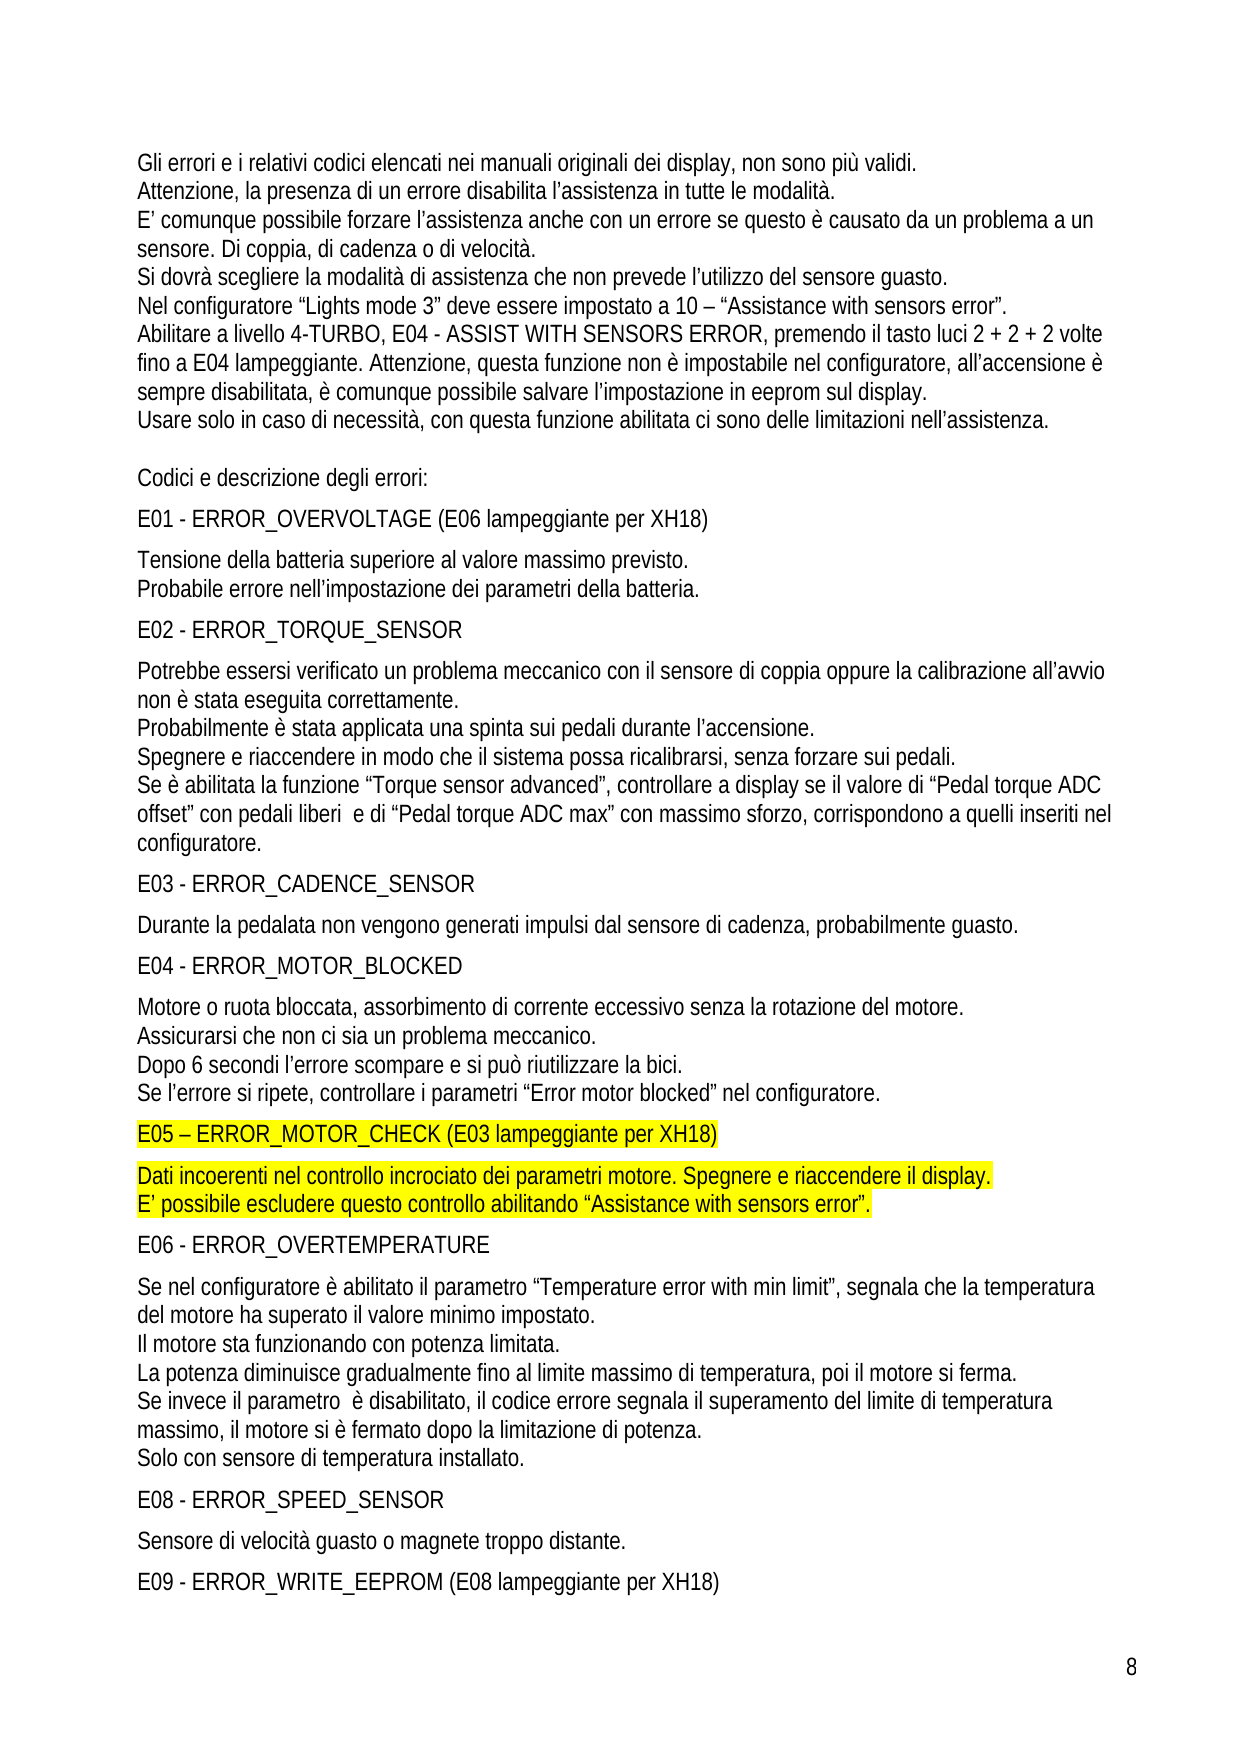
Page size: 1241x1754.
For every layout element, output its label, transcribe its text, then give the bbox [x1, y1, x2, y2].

text E06 - ERROR_OVERTEMPERATURE [137, 1230, 1125, 1259]
text E04 - ERROR_MOTOR_BLOCKED [137, 951, 1125, 980]
text Dati incoerenti nel controllo incrociato dei parametri motore. Spegnere e riaccendere il display. [137, 1161, 1125, 1189]
text Motore o ruota bloccata, assorbimento di corrente eccessivo senza la rotazione del motore. [137, 992, 1125, 1021]
text Se nel configuratore è abilitato il parametro “Temperature error with min limit”, segnala che la temperatura del motore ha superato il valore minimo impostato. [137, 1272, 1125, 1329]
text Se è abilitata la funzione “Torque sensor advanced”, controllare a display se il valore di “Pedal torque ADC offset” con pedali liberi e di “Pedal torque ADC max” con massimo sforzo, corrispondono a quelli inseriti nel configuratore. [137, 771, 1125, 856]
text Gli errori e i relativi codici elencati nei manuali originali dei display, non sono più validi. [137, 148, 1125, 176]
text Potrebbe essersi verificato un problema meccanico con il sensore di coppia oppure la calibrazione all’avvio non è stata eseguita correttamente. [137, 656, 1125, 713]
text E05 – ERROR_MOTOR_CHECK (E03 lampeggiante per XH18) [137, 1119, 1125, 1148]
text E08 - ERROR_SPEED_SENSOR [137, 1484, 1125, 1513]
text Dopo 6 secondi l’errore scompare e si può riutilizzare la bici. [137, 1050, 1125, 1078]
text Solo con sensore di temperatura installato. [137, 1443, 1125, 1472]
text E’ possibile escludere questo controllo abilitando “Assistance with sensors error”. [137, 1189, 1125, 1218]
text Attenzione, la presenza di un errore disabilita l’assistenza in tutte le modalità. [137, 176, 1125, 205]
text Nel configuratore “Lights mode 3” deve essere impostato a 10 – “Assistance with sensors error”. [137, 291, 1125, 319]
text Se invece il parametro è disabilitato, il codice errore segnala il superamento del limite di temperatura massimo, il motore si è fermato dopo la limitazione di potenza. [137, 1386, 1125, 1443]
text Se l’errore si ripete, controllare i parametri “Error motor blocked” nel configuratore. [137, 1078, 1125, 1107]
text E01 - ERROR_OVERVOLTAGE (E06 lampeggiante per XH18) [137, 504, 1125, 532]
text E03 - ERROR_CADENCE_SENSOR [137, 869, 1125, 898]
text Durante la pedalata non vengono generati impulsi dal sensore di cadenza, probabilmente guasto. [137, 910, 1125, 939]
text Spegnere e riaccendere in modo che il sistema possa ricalibrarsi, senza forzare sui pedali. [137, 742, 1125, 771]
text Probabilmente è stata applicata una spinta sui pedali durante l’accensione. [137, 713, 1125, 742]
text Codici e descrizione degli errori: [137, 463, 1125, 491]
text Si dovrà scegliere la modalità di assistenza che non prevede l’utilizzo del sensore guasto. [137, 262, 1125, 291]
text E02 - ERROR_TORQUE_SENSOR [137, 615, 1125, 643]
text Assicurarsi che non ci sia un problema meccanico. [137, 1021, 1125, 1050]
text E’ comunque possibile forzare l’assistenza anche con un errore se questo è causato da un problema a un sensore. Di coppia, di cadenza o di velocità. [137, 205, 1125, 262]
text E09 - ERROR_WRITE_EEPROM (E08 lampeggiante per XH18) [137, 1567, 1125, 1596]
text Abilitare a livello 4-TURBO, E04 - ASSIST WITH SENSORS ERROR, premendo il tasto luci 2 + 2 + 2 volte fino a E04 lampeggiante. Attenzione, questa funzione non è impostabile nel configuratore, all’accensione è sempre disabilitata, è comunque possibile salvare l’impostazione in eeprom sul display. [137, 319, 1125, 405]
text Tensione della batteria superiore al valore massimo previsto. [137, 545, 1125, 574]
text Usare solo in caso di necessità, con questa funzione abilitata ci sono delle limitazioni nell’assistenza. [137, 405, 1125, 434]
text La potenza diminuisce gradualmente fino al limite massimo di temperatura, poi il motore si ferma. [137, 1357, 1125, 1386]
text Sensore di velocità guasto o magnete troppo distante. [137, 1526, 1125, 1554]
text Il motore sta funzionando con potenza limitata. [137, 1329, 1125, 1357]
text Probabile errore nell’impostazione dei parametri della batteria. [137, 574, 1125, 602]
